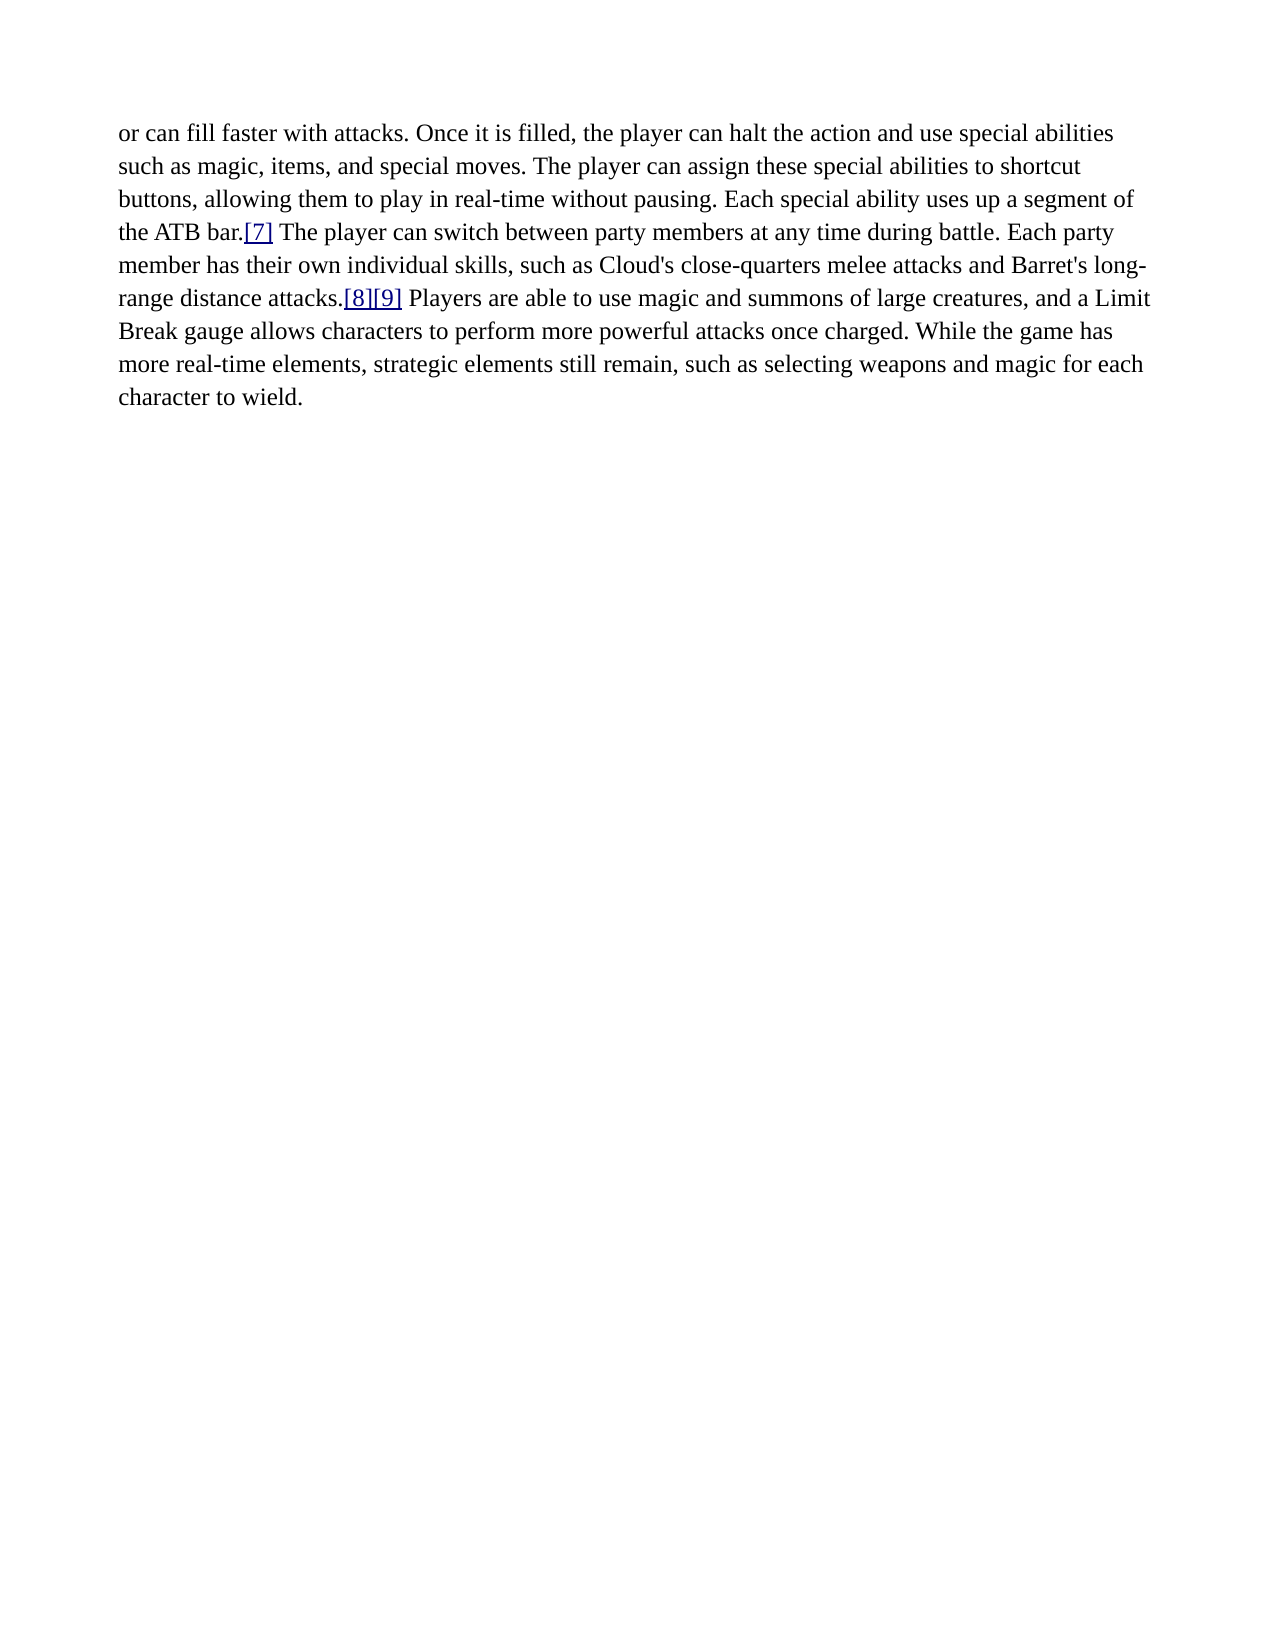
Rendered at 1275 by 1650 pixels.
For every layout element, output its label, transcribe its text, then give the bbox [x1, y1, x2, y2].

text or can fill faster with attacks. Once it is filled, the player can halt the action and use special abilities such as magic, items, and special moves. The player can assign these special abilities to shortcut buttons, allowing them to play in real-time without pausing. Each special ability uses up a segment of the ATB bar.[7] The player can switch between party members at any time during battle. Each party member has their own individual skills, such as Cloud's close-quarters melee attacks and Barret's long-range distance attacks.[8][9] Players are able to use magic and summons of large creatures, and a Limit Break gauge allows characters to perform more powerful attacks once charged. While the game has more real-time elements, strategic elements still remain, such as selecting weapons and magic for each character to wield. [118, 118, 1157, 411]
